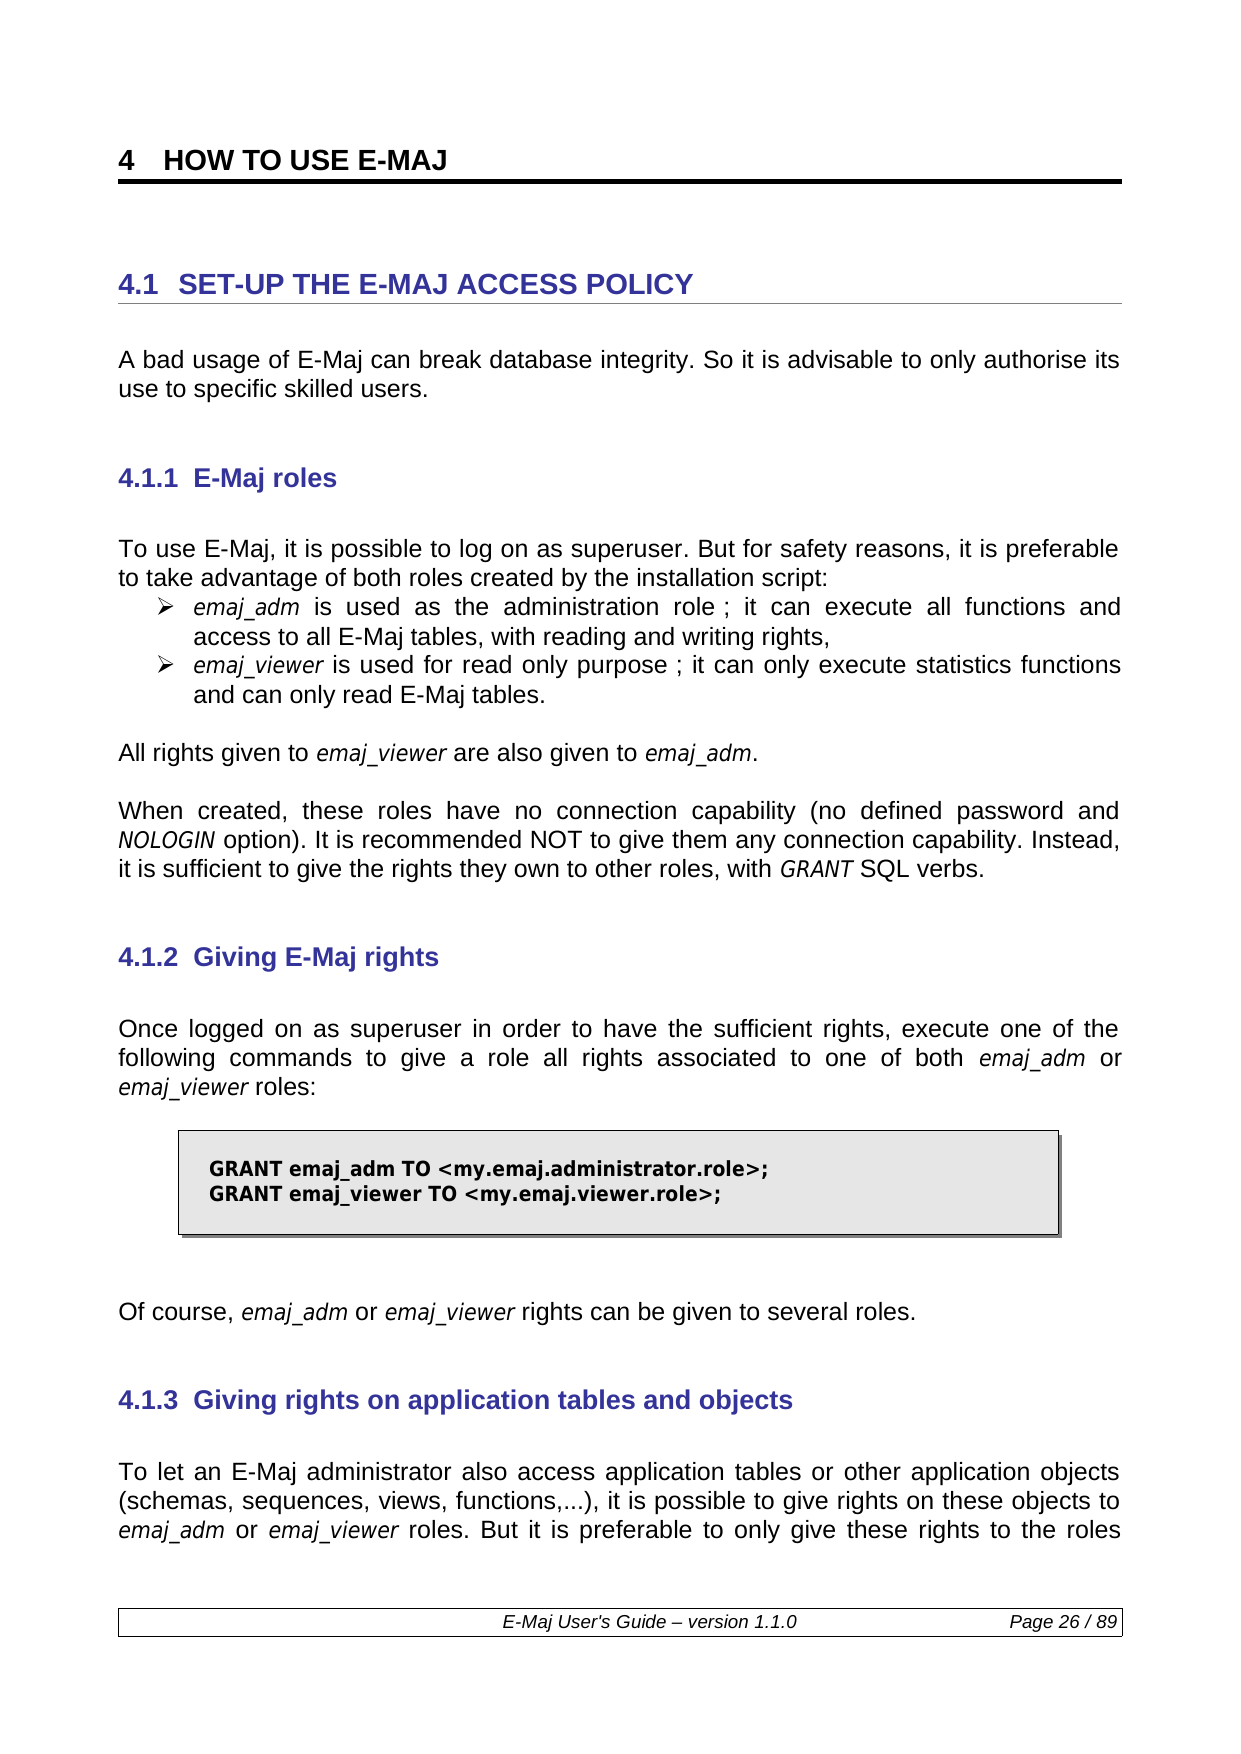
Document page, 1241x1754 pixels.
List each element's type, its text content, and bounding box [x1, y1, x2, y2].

list emaj_adm is used as the administration role ; it can execute all functions and access to all E-Maj tables, with reading and writing rights, [156, 592, 1122, 650]
subtitle E-Maj roles [118, 462, 1122, 493]
text When created, these roles have no connection capability (no defined password and NOLOGIN option). It is recommended NOT to give them any connection capability. Instead, it is sufficient to give the rights they own to other roles, with GRANT SQL verbs. [118, 796, 1122, 883]
text A bad usage of E-Maj can break database integrity. So it is advisable to only authorise its use to specific skilled users. [118, 345, 1122, 403]
text All rights given to emaj_viewer are also given to emaj_adm. [118, 738, 1122, 767]
text GRANT emaj_adm TO <my.emaj.administrator.role>; [179, 1154, 1058, 1179]
text GRANT emaj_viewer TO <my.emaj.viewer.role>; [179, 1179, 1058, 1203]
text To use E-Maj, it is possible to log on as superuser. But for safety reasons, it is preferable to take advantage of both roles created by the installation script: [118, 534, 1122, 592]
text To let an E-Maj administrator also access application tables or other application objects (schemas, sequences, views, functions,...), it is possible to give rights on these objects to emaj_adm or emaj_viewer roles. But it is preferable to only give these rights to the roles [118, 1456, 1122, 1544]
list emaj_viewer is used for read only purpose ; it can only execute statistics functions and can only read E-Maj tables. [156, 650, 1122, 708]
text Once logged on as superuser in order to have the sufficient rights, execute one of the following commands to give a role all rights associated to one of both emaj_adm or emaj_viewer roles: [118, 1014, 1122, 1101]
subtitle Giving E-Maj rights [118, 941, 1122, 972]
text Of course, emaj_adm or emaj_viewer rights can be given to several roles. [118, 1297, 1122, 1326]
subtitle Giving rights on application tables and objects [118, 1384, 1122, 1415]
subtitle Set-up the E-Maj access policy [118, 267, 1122, 303]
subtitle How to use E-Maj [118, 143, 1122, 179]
